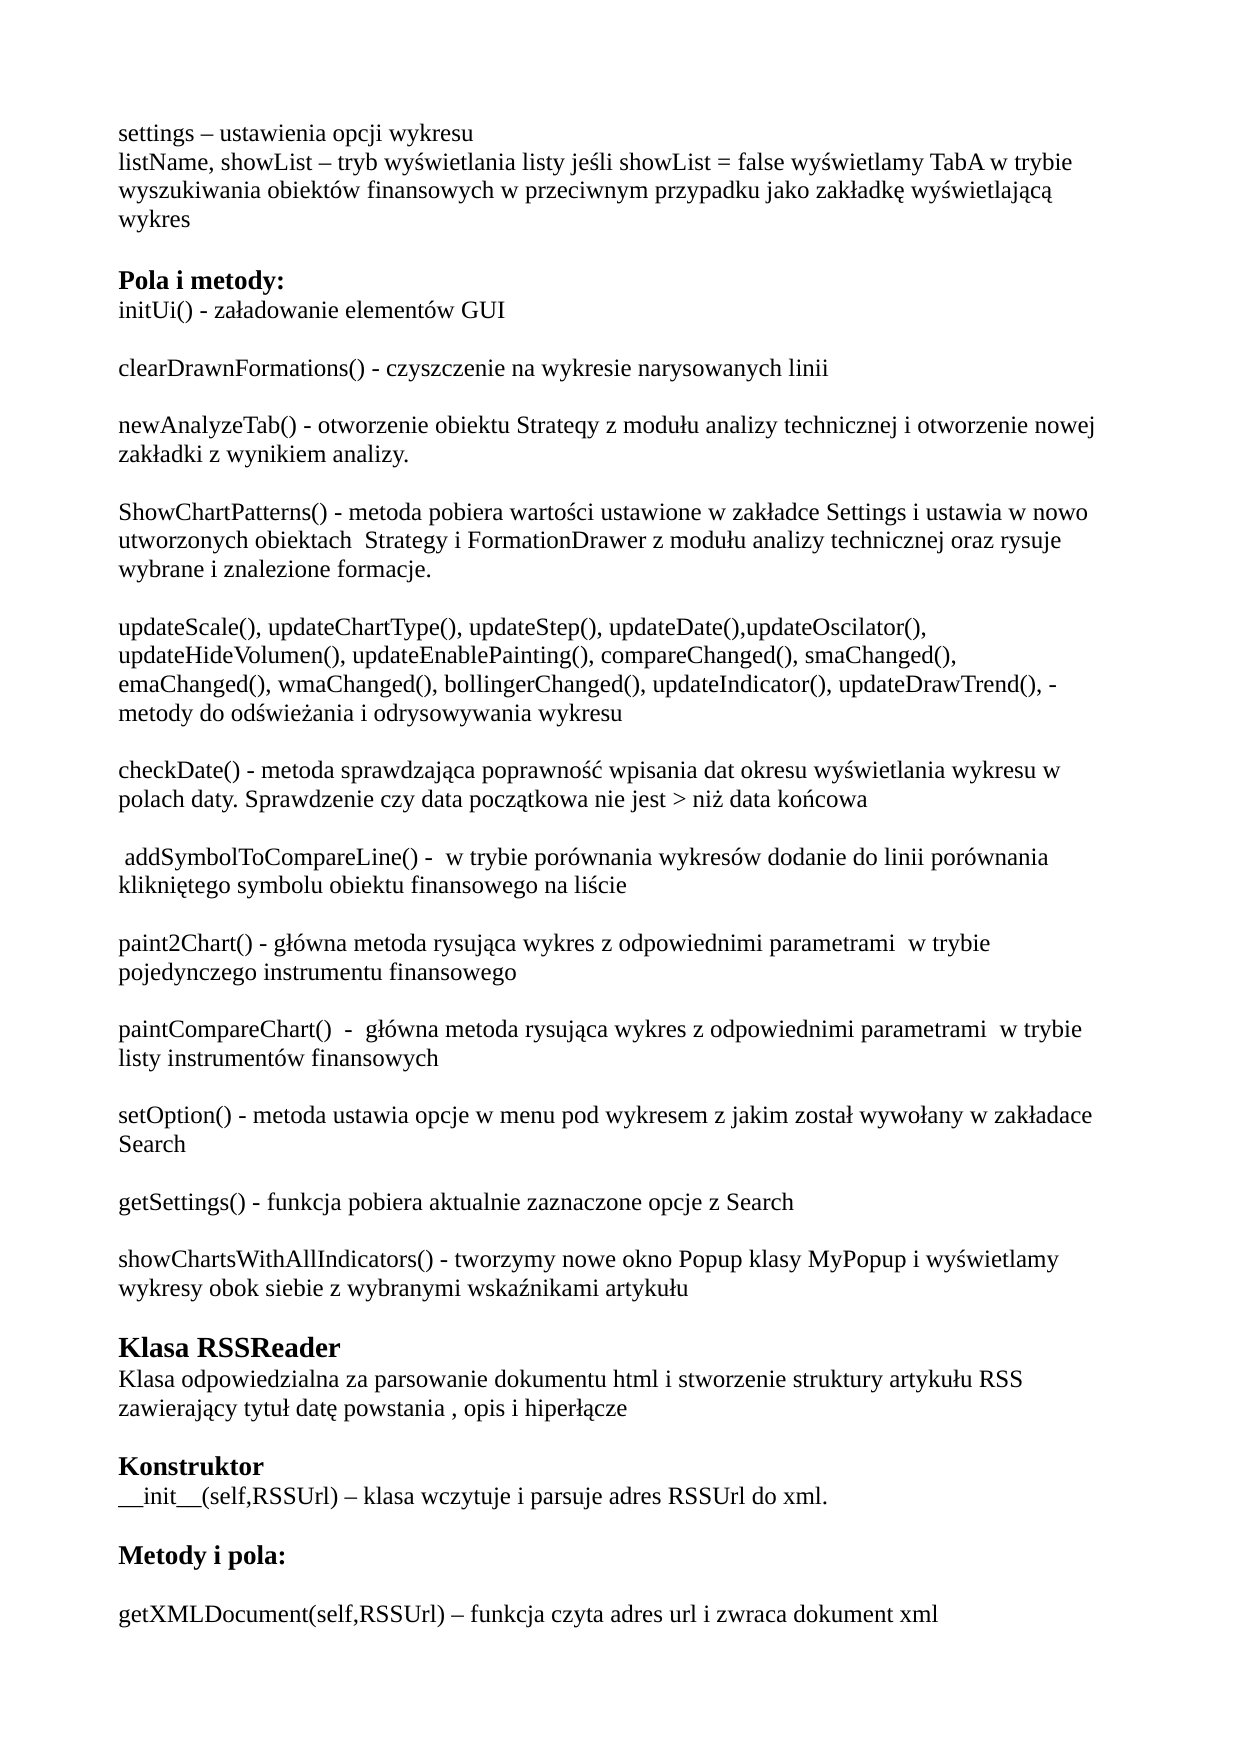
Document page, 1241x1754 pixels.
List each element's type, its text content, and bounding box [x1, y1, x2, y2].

text addSymbolToCompareLine() - w trybie porównania wykresów dodanie do linii porównania klikniętego symbolu obiektu finansowego na liście [118, 842, 1122, 899]
text settings – ustawienia opcji wykresu [118, 118, 1122, 147]
text Klasa odpowiedzialna za parsowanie dokumentu html i stworzenie struktury artykułu RSS zawierający tytuł datę powstania , opis i hiperłącze [118, 1364, 1122, 1421]
text showChartsWithAllIndicators() - tworzymy nowe okno Popup klasy MyPopup i wyświetlamy wykresy obok siebie z wybranymi wskaźnikami artykułu [118, 1244, 1122, 1302]
text updateScale(), updateChartType(), updateStep(), updateDate(),updateOscilator(), updateHideVolumen(), updateEnablePainting(), compareChanged(), smaChanged(), emaChanged(), wmaChanged(), bollingerChanged(), updateIndicator(), updateDrawTrend(), -metody do odświeżania i odrysowywania wykresu [118, 612, 1122, 727]
text Metody i pola: [118, 1539, 1122, 1570]
text initUi() - załadowanie elementów GUI [118, 295, 1122, 324]
text Klasa RSSReader [118, 1330, 1122, 1364]
text setOption() - metoda ustawia opcje w menu pod wykresem z jakim został wywołany w zakładace Search [118, 1100, 1122, 1158]
text Pola i metody: [118, 264, 1122, 295]
text ShowChartPatterns() - metoda pobiera wartości ustawione w zakładce Settings i ustawia w nowo utworzonych obiektach Strategy i FormationDrawer z modułu analizy technicznej oraz rysuje wybrane i znalezione formacje. [118, 497, 1122, 583]
text Konstruktor [118, 1450, 1122, 1481]
text clearDrawnFormations() - czyszczenie na wykresie narysowanych linii [118, 353, 1122, 382]
text paintCompareChart() - główna metoda rysująca wykres z odpowiednimi parametrami w trybie listy instrumentów finansowych [118, 1014, 1122, 1072]
text checkDate() - metoda sprawdzająca poprawność wpisania dat okresu wyświetlania wykresu w polach daty. Sprawdzenie czy data początkowa nie jest > niż data końcowa [118, 755, 1122, 813]
text listName, showList – tryb wyświetlania listy jeśli showList = false wyświetlamy TabA w trybie wyszukiwania obiektów finansowych w przeciwnym przypadku jako zakładkę wyświetlającą wykres [118, 147, 1122, 233]
text getXMLDocument(self,RSSUrl) – funkcja czyta adres url i zwraca dokument xml [118, 1599, 1122, 1627]
text paint2Chart() - główna metoda rysująca wykres z odpowiednimi parametrami w trybie pojedynczego instrumentu finansowego [118, 928, 1122, 985]
text newAnalyzeTab() - otworzenie obiektu Strateqy z modułu analizy technicznej i otworzenie nowej zakładki z wynikiem analizy. [118, 410, 1122, 468]
text getSettings() - funkcja pobiera aktualnie zaznaczone opcje z Search [118, 1187, 1122, 1215]
text __init__(self,RSSUrl) – klasa wczytuje i parsuje adres RSSUrl do xml. [118, 1481, 1122, 1510]
